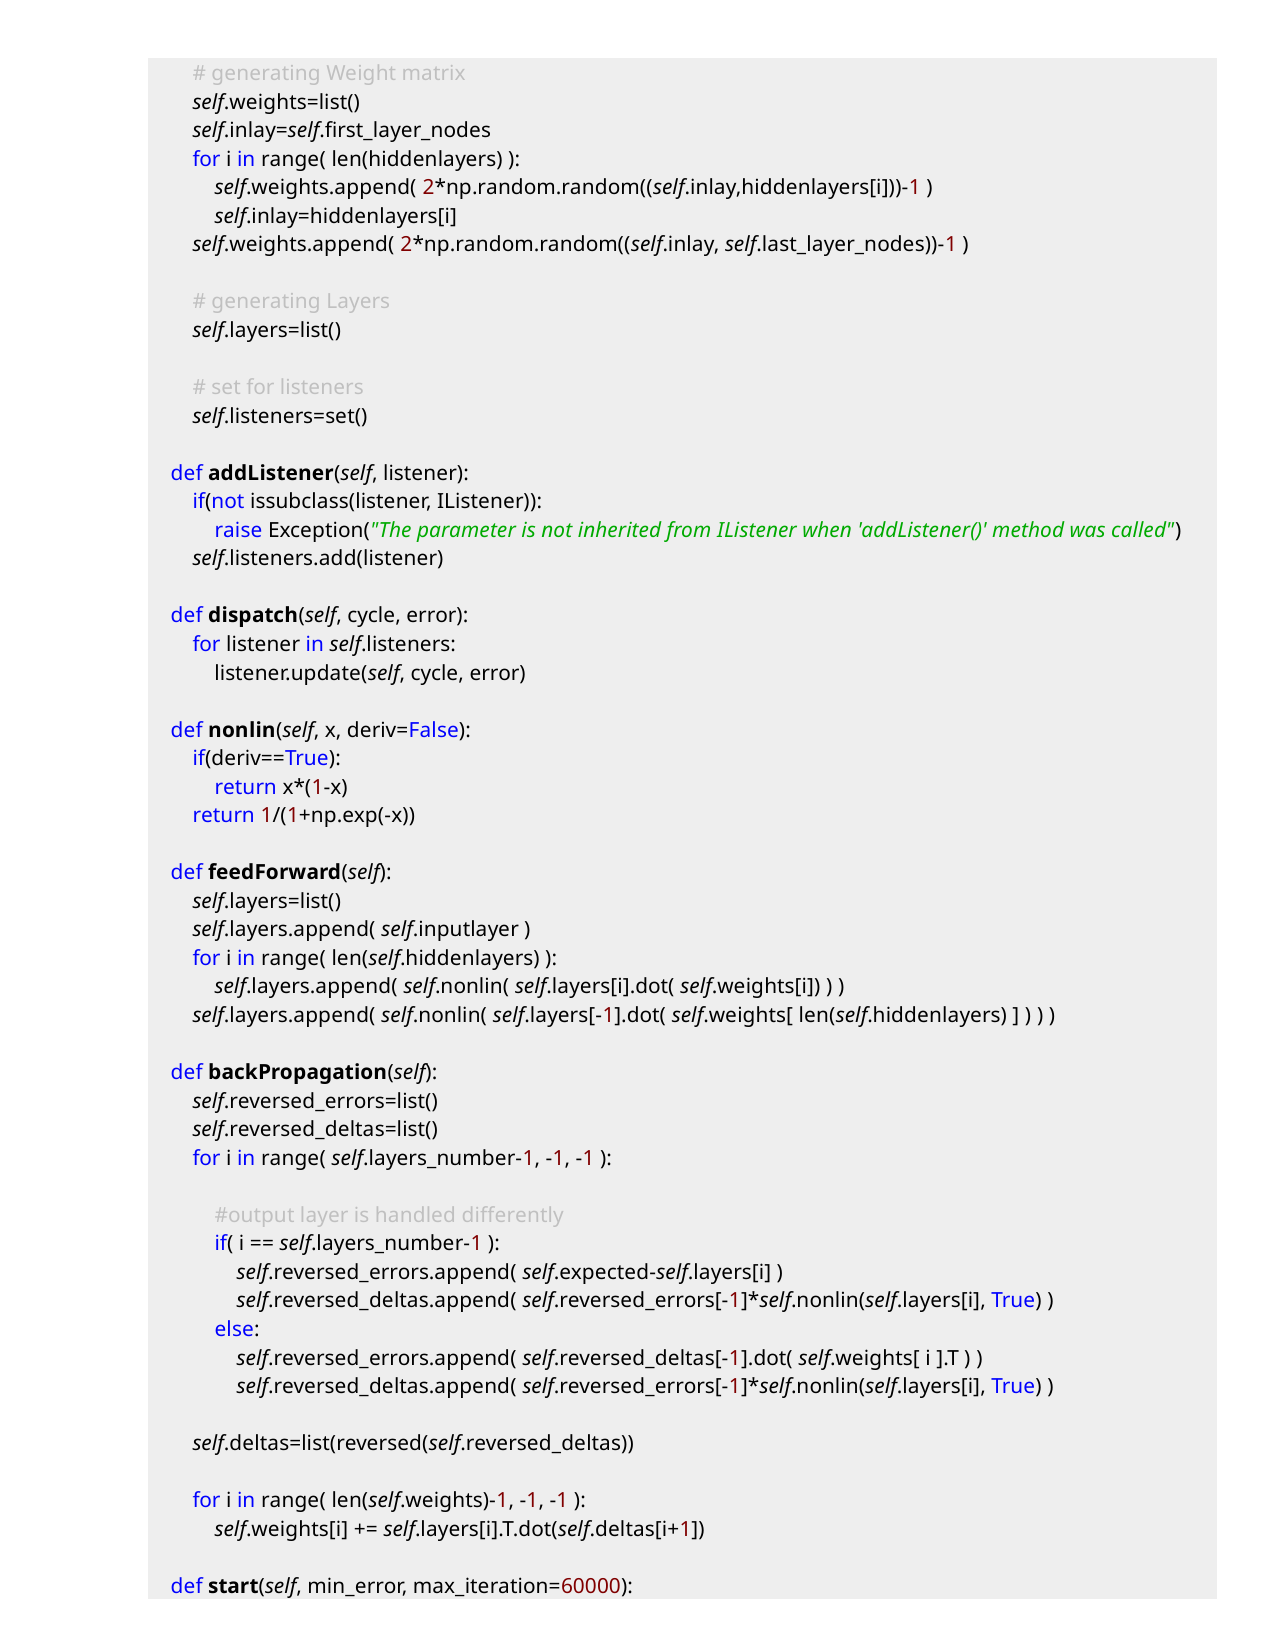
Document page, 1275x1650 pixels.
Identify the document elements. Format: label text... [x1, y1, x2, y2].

text self.reversed_errors.append( self.expected-self.layers[i] ) [148, 1257, 1217, 1285]
text for i in range( len(self.weights)-1, -1, -1 ): [148, 1485, 1217, 1514]
text self.layers=list() [148, 886, 1217, 914]
text self.inlay=self.first_layer_nodes [148, 115, 1217, 144]
text # generating Layers [148, 286, 1217, 315]
text else: [148, 1314, 1217, 1342]
text def start(self, min_error, max_iteration=60000): [148, 1571, 1217, 1599]
text # set for listeners [148, 372, 1217, 401]
text self.reversed_deltas.append( self.reversed_errors[-1]*self.nonlin(self.layers[i], True) ) [148, 1371, 1217, 1399]
text self.weights[i] += self.layers[i].T.dot(self.deltas[i+1]) [148, 1514, 1217, 1542]
text self.reversed_errors.append( self.reversed_deltas[-1].dot( self.weights[ i ].T ) ) [148, 1342, 1217, 1371]
text self.weights.append( 2*np.random.random((self.inlay,hiddenlayers[i]))-1 ) [148, 172, 1217, 201]
text self.layers.append( self.inputlayer ) [148, 914, 1217, 943]
text self.reversed_deltas=list() [148, 1114, 1217, 1143]
text for i in range( self.layers_number-1, -1, -1 ): [148, 1143, 1217, 1171]
text def dispatch(self, cycle, error): [148, 600, 1217, 629]
text self.weights=list() [148, 87, 1217, 115]
text self.weights.append( 2*np.random.random((self.inlay, self.last_layer_nodes))-1 ) [148, 229, 1217, 258]
text if(not issubclass(listener, IListener)): [148, 486, 1217, 515]
text self.deltas=list(reversed(self.reversed_deltas)) [148, 1428, 1217, 1457]
text self.inlay=hiddenlayers[i] [148, 201, 1217, 229]
text def backPropagation(self): [148, 1057, 1217, 1086]
text for i in range( len(hiddenlayers) ): [148, 144, 1217, 172]
text for i in range( len(self.hiddenlayers) ): [148, 943, 1217, 971]
text def feedForward(self): [148, 857, 1217, 886]
text # generating Weight matrix [148, 58, 1217, 87]
text self.reversed_errors=list() [148, 1086, 1217, 1114]
text #output layer is handled differently [148, 1200, 1217, 1228]
text self.layers.append( self.nonlin( self.layers[-1].dot( self.weights[ len(self.hiddenlayers) ] ) ) ) [148, 1000, 1217, 1028]
text listener.update(self, cycle, error) [148, 657, 1217, 686]
text if(deriv==True): [148, 743, 1217, 772]
text self.listeners.add(listener) [148, 543, 1217, 572]
text raise Exception("The parameter is not inherited from IListener when 'addListener()' method was called") [148, 515, 1217, 543]
text def nonlin(self, x, deriv=False): [148, 714, 1217, 743]
text def addListener(self, listener): [148, 458, 1217, 486]
text if( i == self.layers_number-1 ): [148, 1228, 1217, 1257]
text return x*(1-x) [148, 772, 1217, 800]
text self.listeners=set() [148, 401, 1217, 429]
text self.layers=list() [148, 315, 1217, 343]
text self.reversed_deltas.append( self.reversed_errors[-1]*self.nonlin(self.layers[i], True) ) [148, 1285, 1217, 1314]
text for listener in self.listeners: [148, 629, 1217, 657]
text self.layers.append( self.nonlin( self.layers[i].dot( self.weights[i]) ) ) [148, 971, 1217, 1000]
text return 1/(1+np.exp(-x)) [148, 800, 1217, 829]
